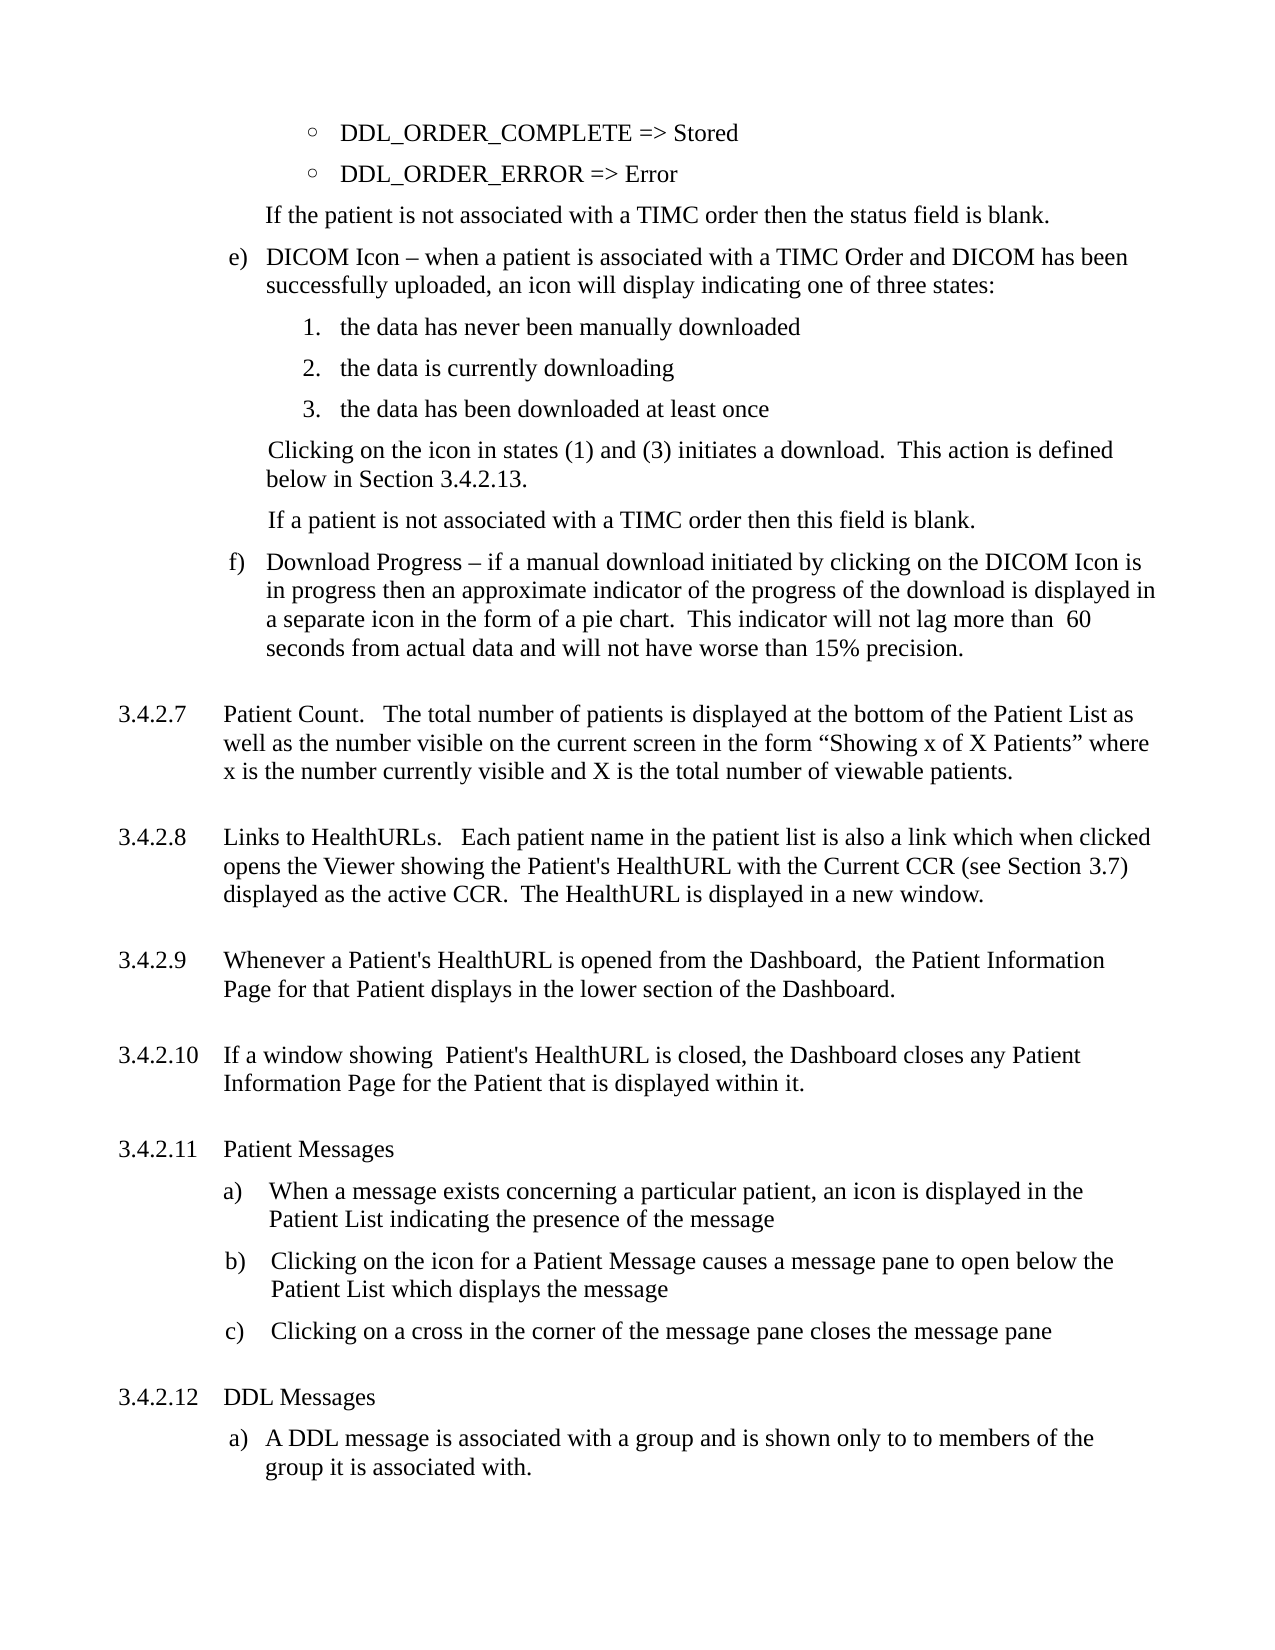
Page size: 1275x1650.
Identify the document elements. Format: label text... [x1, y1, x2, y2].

list Clicking on the icon for a Patient Message causes a message pane to open below the Patient List which displays the message [225, 1246, 1157, 1303]
list DDL_ORDER_COMPLETE => Stored [302, 118, 1157, 147]
subtitle Patient Messages [118, 1135, 1157, 1163]
list DICOM Icon – when a patient is associated with a TIMC Order and DICOM has been successfully uploaded, an icon will display indicating one of three states: [228, 242, 1157, 299]
subtitle If a window showing Patient's HealthURL is closed, the Dashboard closes any Patient Information Page for the Patient that is displayed within it. [118, 1040, 1157, 1097]
list A DDL message is associated with a group and is shown only to to members of the group it is associated with. [229, 1423, 1157, 1481]
list the data is currently downloading [302, 353, 1157, 382]
list When a message exists concerning a particular patient, an icon is displayed in the Patient List indicating the presence of the message [223, 1176, 1157, 1233]
list the data has been downloaded at least once [302, 394, 1157, 423]
text If the patient is not associated with a TIMC order then the status field is blank. [265, 201, 1157, 229]
list Download Progress – if a manual download initiated by clicking on the DICOM Icon is in progress then an approximate indicator of the progress of the download is displayed in a separate icon in the form of a pie chart. This indicator will not lag more than 60 seconds from actual data and will not have worse than 15% precision. [228, 547, 1157, 662]
text If a patient is not associated with a TIMC order then this field is blank. [266, 506, 1157, 534]
subtitle DDL Messages [118, 1382, 1157, 1411]
list Clicking on a cross in the corner of the message pane closes the message pane [225, 1316, 1157, 1344]
text Clicking on the icon in states (1) and (3) initiates a download. This action is defined below in Section 3.4.2.13. [266, 436, 1157, 493]
list the data has never been manually downloaded [302, 312, 1157, 341]
list DDL_ORDER_ERROR => Error [302, 159, 1157, 188]
subtitle Links to HealthURLs. Each patient name in the patient list is also a link which when clicked opens the Viewer showing the Patient's HealthURL with the Current CCR (see Section 3.7) displayed as the active CCR. The HealthURL is displayed in a new window. [118, 822, 1157, 908]
subtitle Whenever a Patient's HealthURL is opened from the Dashboard, the Patient Information Page for that Patient displays in the lower section of the Dashboard. [118, 946, 1157, 1003]
subtitle Patient Count. The total number of patients is displayed at the bottom of the Patient List as well as the number visible on the current screen in the form “Showing x of X Patients” where x is the number currently visible and X is the total number of viewable patients. [118, 699, 1157, 785]
